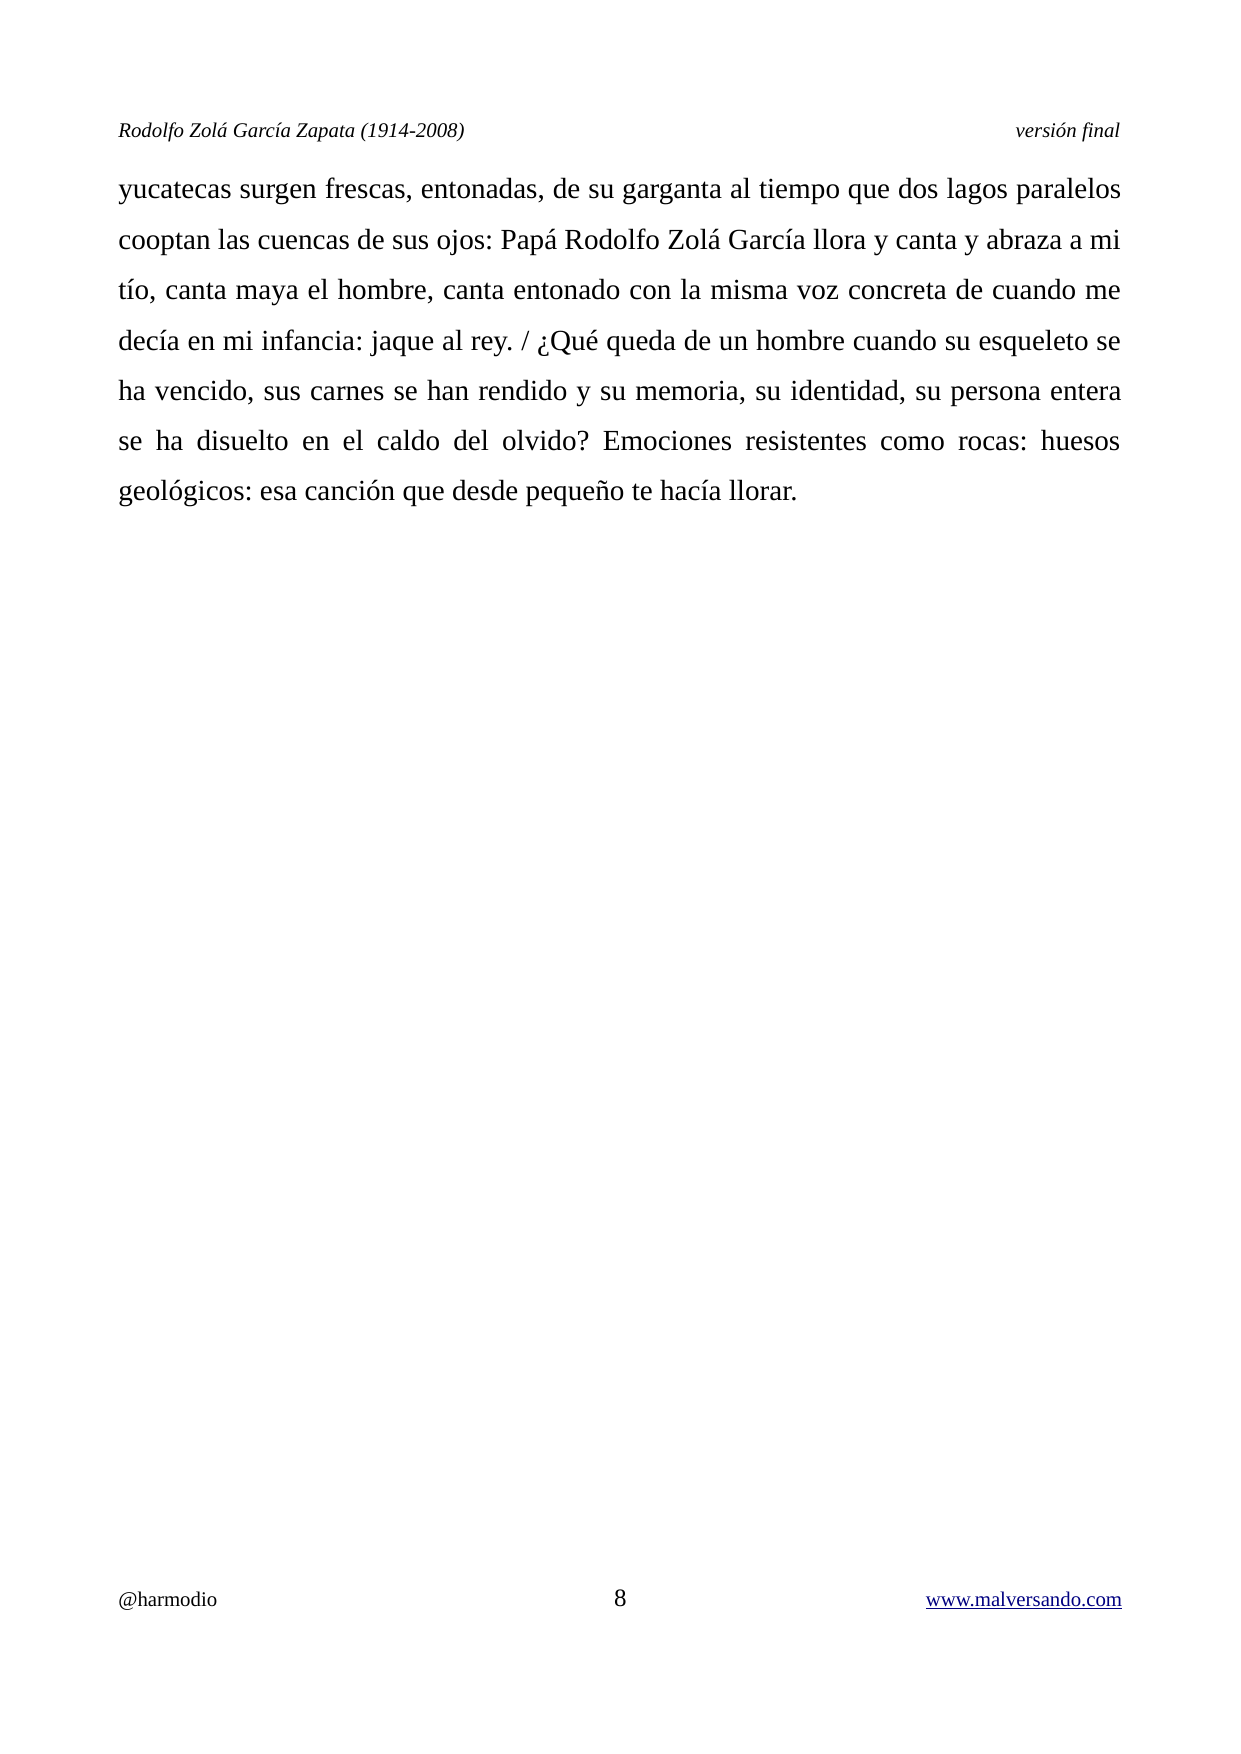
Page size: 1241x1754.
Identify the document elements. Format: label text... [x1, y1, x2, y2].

text yucatecas surgen frescas, entonadas, de su garganta al tiempo que dos lagos paralelos cooptan las cuencas de sus ojos: Papá Rodolfo Zolá García llora y canta y abraza a mi tío, canta maya el hombre, canta entonado con la misma voz concreta de cuando me decía en mi infancia: jaque al rey. / ¿Qué queda de un hombre cuando su esqueleto se ha vencido, sus carnes se han rendido y su memoria, su identidad, su persona entera se ha disuelto en el caldo del olvido? Emociones resistentes como rocas: huesos geológicos: esa canción que desde pequeño te hacía llorar. [118, 172, 1122, 507]
